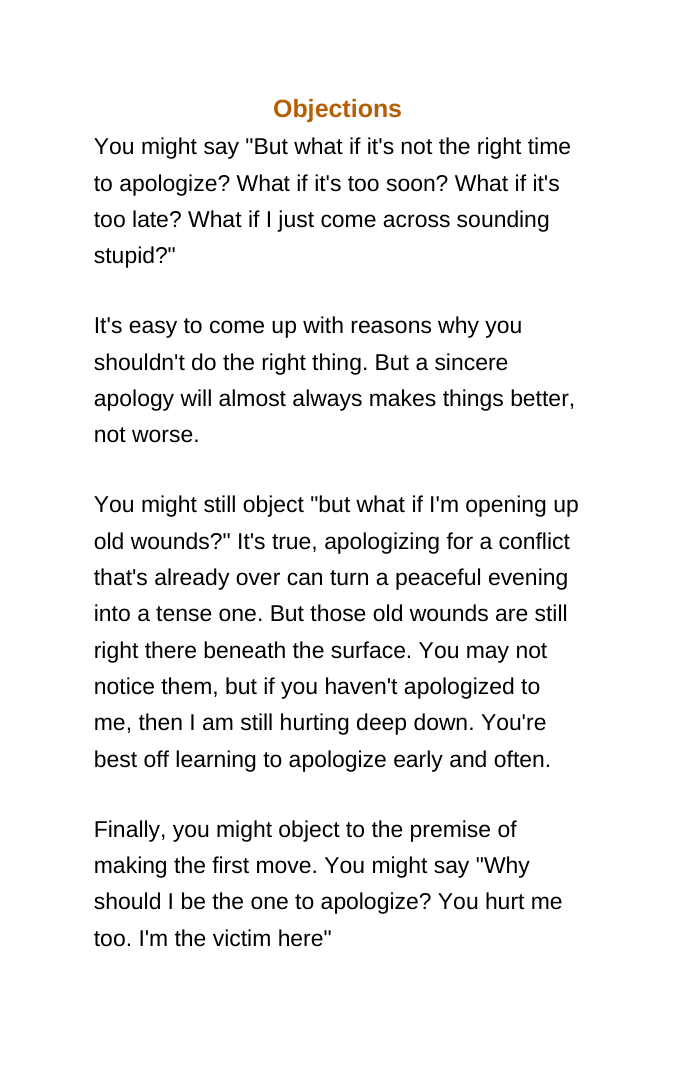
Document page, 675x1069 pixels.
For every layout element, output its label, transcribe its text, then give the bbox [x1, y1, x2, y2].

subtitle Objections [94, 94, 581, 122]
text Finally, you might object to the premise of making the first move. You might say "Why should I be the one to apologize? You hurt me too. I'm the victim here" [94, 816, 581, 951]
text It's easy to come up with reasons why you shouldn't do the right thing. But a sincere apology will almost always makes things better, not worse. [94, 312, 581, 448]
text You might still object "but what if I'm opening up old wounds?" It's true, apologizing for a conflict that's already over can turn a peaceful evening into a tense one. But those old wounds are still right there beneath the surface. You may not notice them, but if you haven't apologized to me, then I am still hurting deep down. You're best off learning to apologize early and often. [94, 491, 581, 772]
text You might say "But what if it's not the right time to apologize? What if it's too soon? What if it's too late? What if I just come across sounding stupid?" [94, 133, 581, 269]
